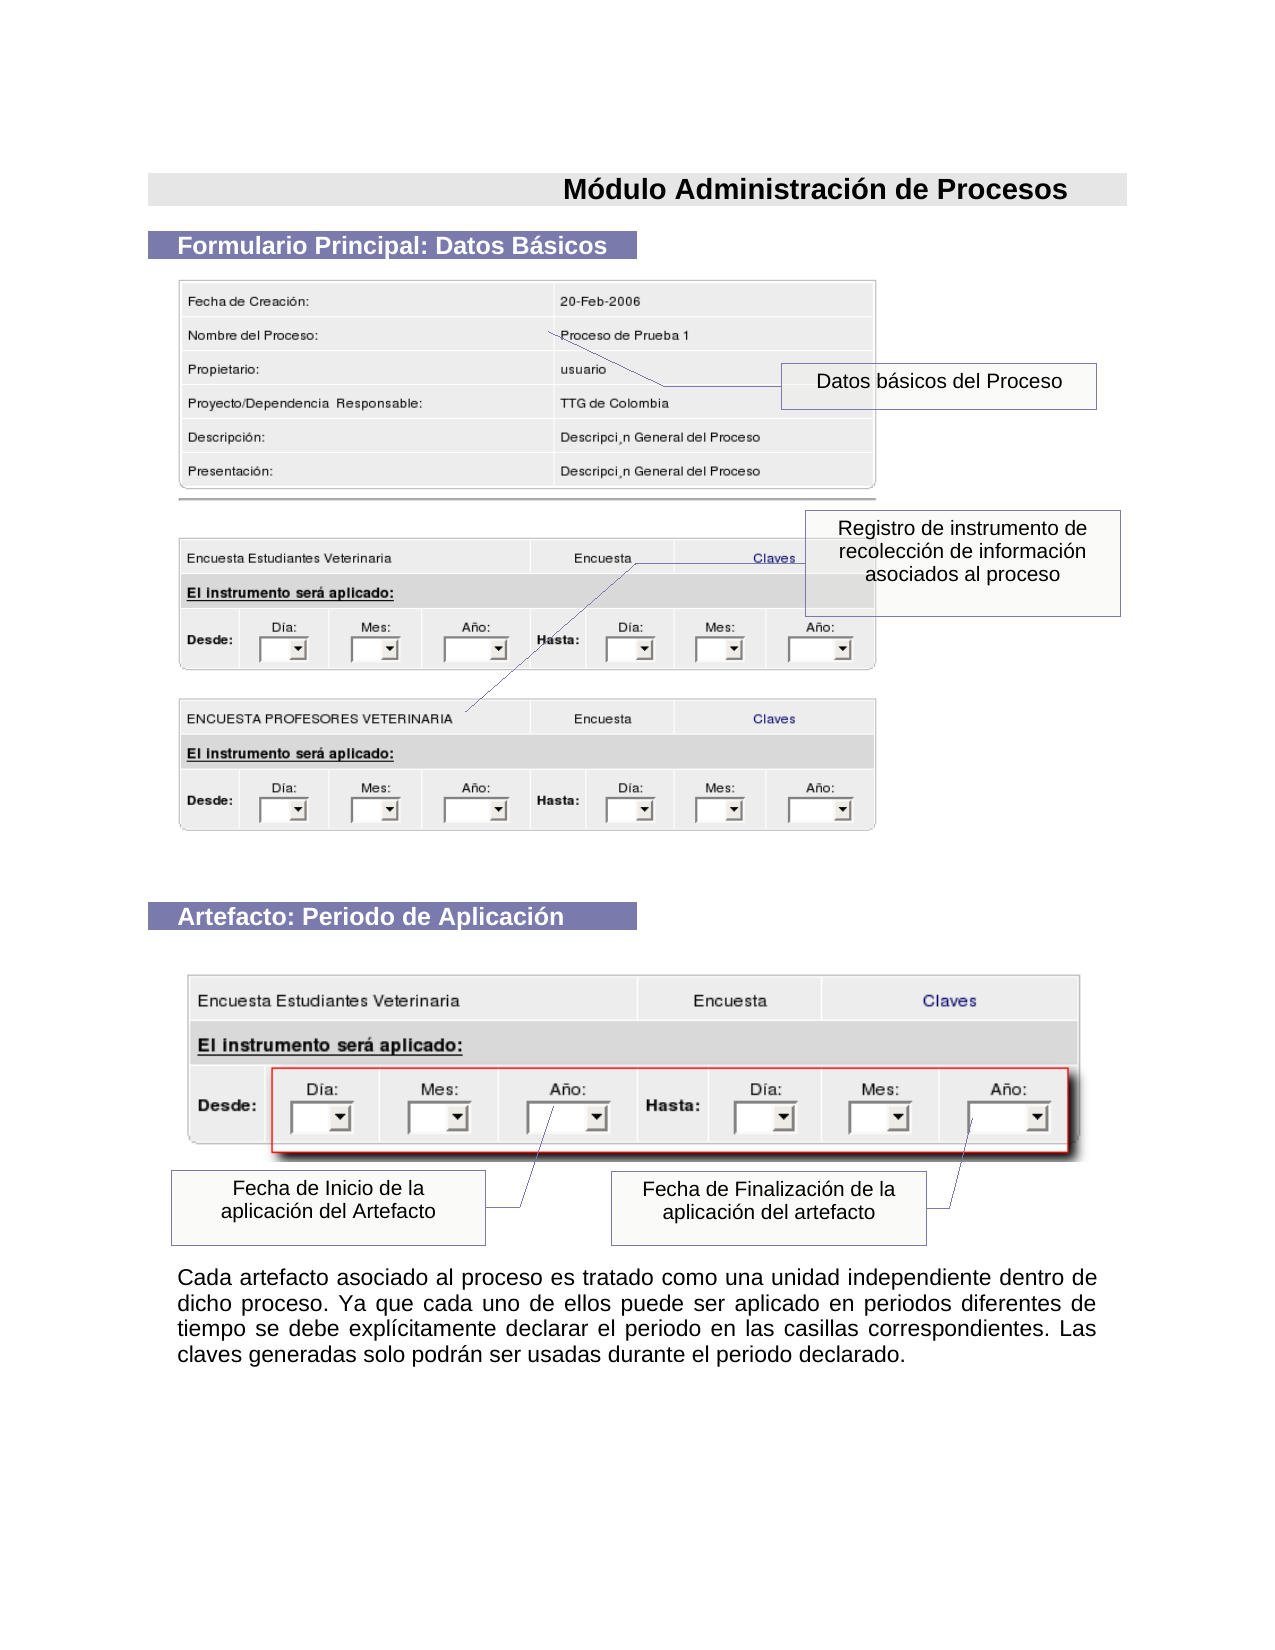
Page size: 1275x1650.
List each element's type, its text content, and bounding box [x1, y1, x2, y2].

picture [173, 953, 1095, 1162]
table_cell Cada artefacto asociado al proceso es tratado como una unidad independiente dentro de dicho proceso. Ya que cada uno de ellos puede ser aplicado en periodos diferentes de tiempo se debe explícitamente declarar el periodo en las casillas correspondientes. Las claves generadas solo podrán ser usadas durante el periodo declarado. [148, 1265, 1127, 1367]
table_header Formulario Principal: Datos Básicos [148, 231, 637, 259]
table_header [638, 902, 1127, 930]
table_header [638, 231, 1127, 259]
table_header Módulo Administración de Procesos [148, 173, 207, 206]
table_header Módulo Administración de Procesos [1068, 173, 1127, 206]
table_header Artefacto: Periodo de Aplicación [148, 902, 637, 930]
table_cell [148, 930, 1127, 1264]
table_cell [148, 259, 1127, 874]
picture [172, 272, 882, 849]
